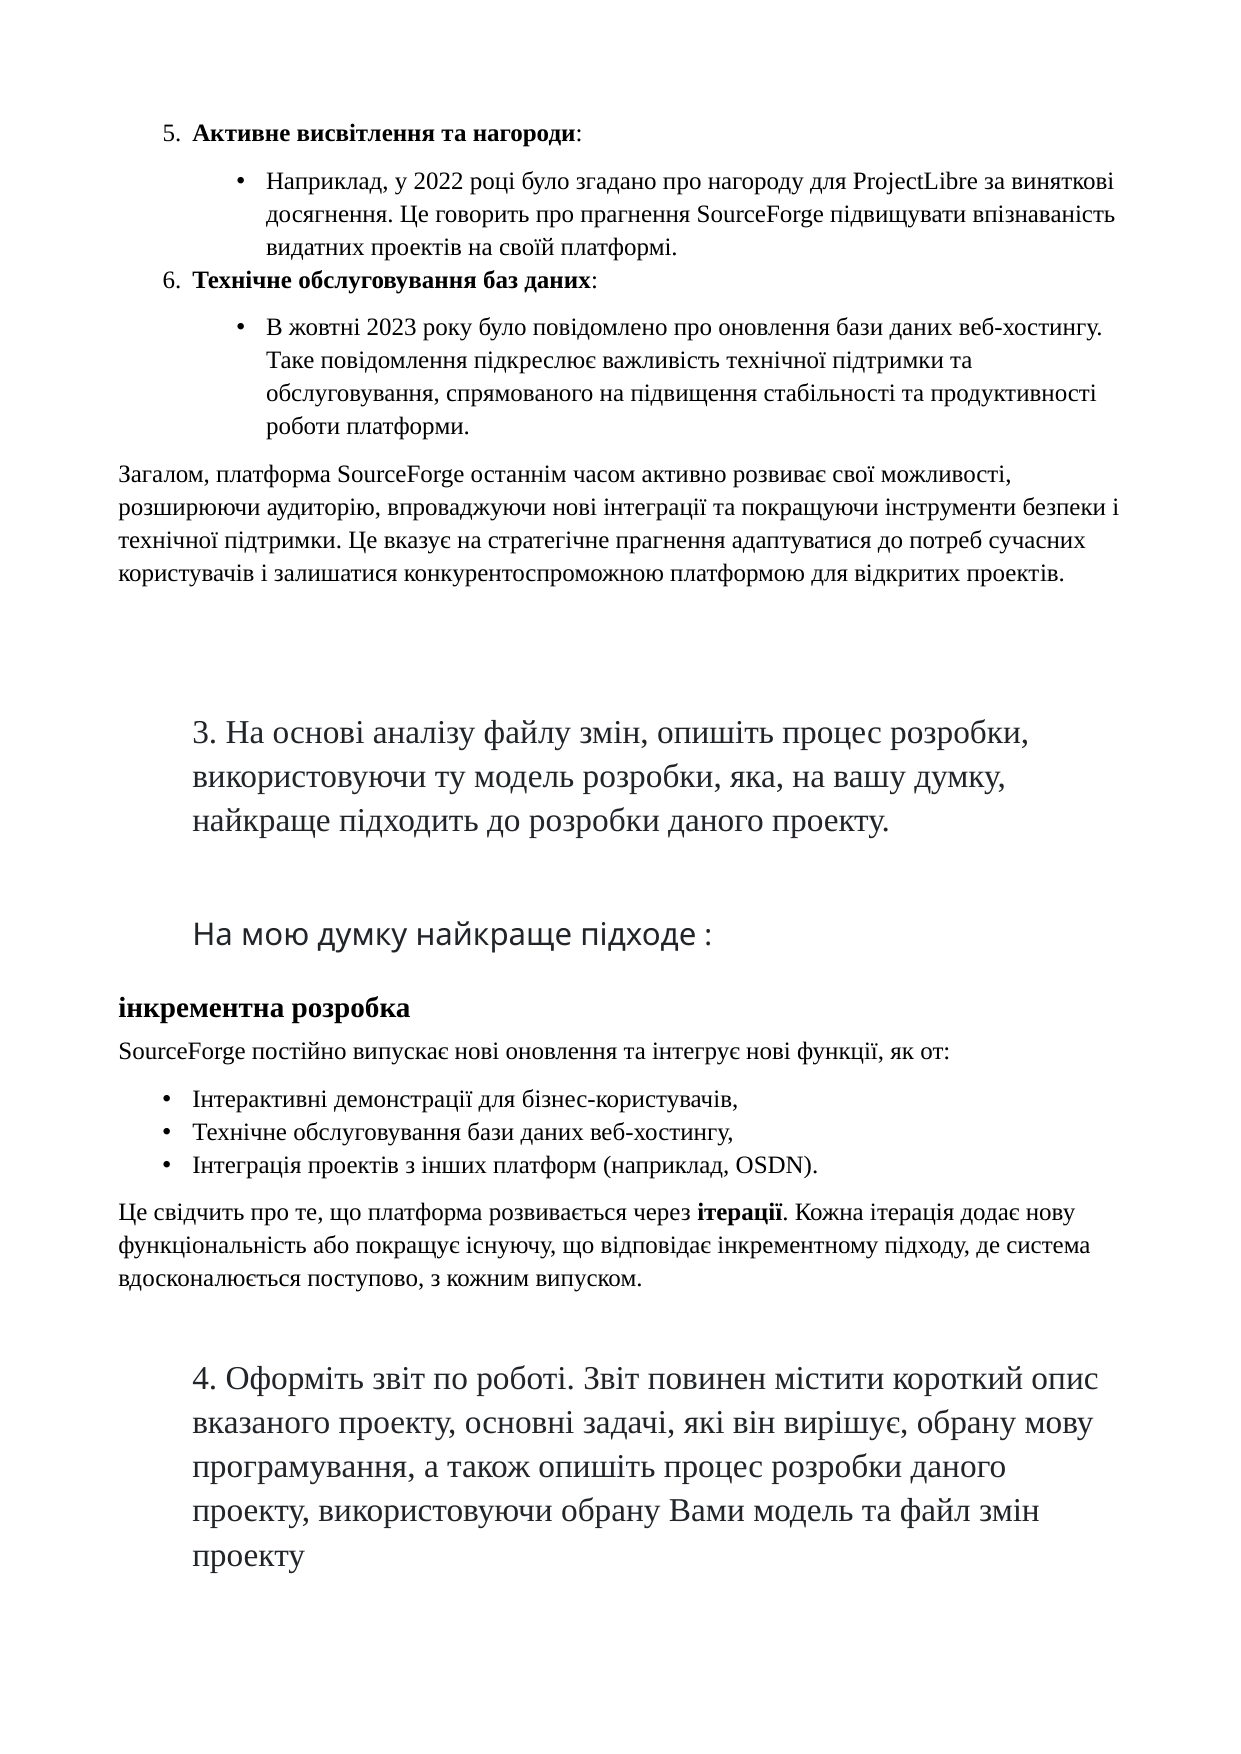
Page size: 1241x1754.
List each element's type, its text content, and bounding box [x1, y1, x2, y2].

list Активне висвітлення та нагороди: [162, 118, 1122, 147]
list Наприклад, у 2022 році було згадано про нагороду для ProjectLibre за виняткові досягнення. Це говорить про прагнення SourceForge підвищувати впізнаваність видатних проектів на своїй платформі. [236, 166, 1122, 261]
list Інтерактивні демонстрації для бізнес-користувачів, [162, 1084, 1122, 1112]
text Це свідчить про те, що платформа розвивається через ітерації. Кожна ітерація додає нову функціональність або покращує існуючу, що відповідає інкрементному підходу, де система вдосконалюється поступово, з кожним випуском. [118, 1197, 1122, 1292]
subtitle інкрементна розробка [118, 990, 1122, 1023]
list Технічне обслуговування баз даних: [162, 265, 1122, 293]
list Технічне обслуговування бази даних веб-хостингу, [162, 1117, 1122, 1145]
list 4. Оформіть звіт по роботі. Звіт повинен містити короткий опис вказаного проекту, основні задачі, які він вирішує, обрану мову програмування, а також опишіть процес розробки даного проекту, використовуючи обрану Вами модель та файл змін проекту [118, 1358, 1122, 1573]
list В жовтні 2023 року було повідомлено про оновлення бази даних веб-хостингу. Таке повідомлення підкреслює важливість технічної підтримки та обслуговування, спрямованого на підвищення стабільності та продуктивності роботи платформи. [236, 312, 1122, 440]
text Загалом, платформа SourceForge останнім часом активно розвиває свої можливості, розширюючи аудиторію, впроваджуючи нові інтеграції та покращуючи інструменти безпеки і технічної підтримки. Це вказує на стратегічне прагнення адаптуватися до потреб сучасних користувачів і залишатися конкурентоспроможною платформою для відкритих проектів. [118, 459, 1122, 587]
list 3. На основі аналізу файлу змін, опишіть процес розробки, використовуючи ту модель розробки, яка, на вашу думку, найкраще підходить до розробки даного проекту. [118, 712, 1122, 838]
text SourceForge постійно випускає нові оновлення та інтегрує нові функції, як от: [118, 1036, 1122, 1065]
list На мою думку найкраще підходе : [118, 912, 1122, 954]
list Інтеграція проектів з інших платформ (наприклад, OSDN). [162, 1150, 1122, 1178]
